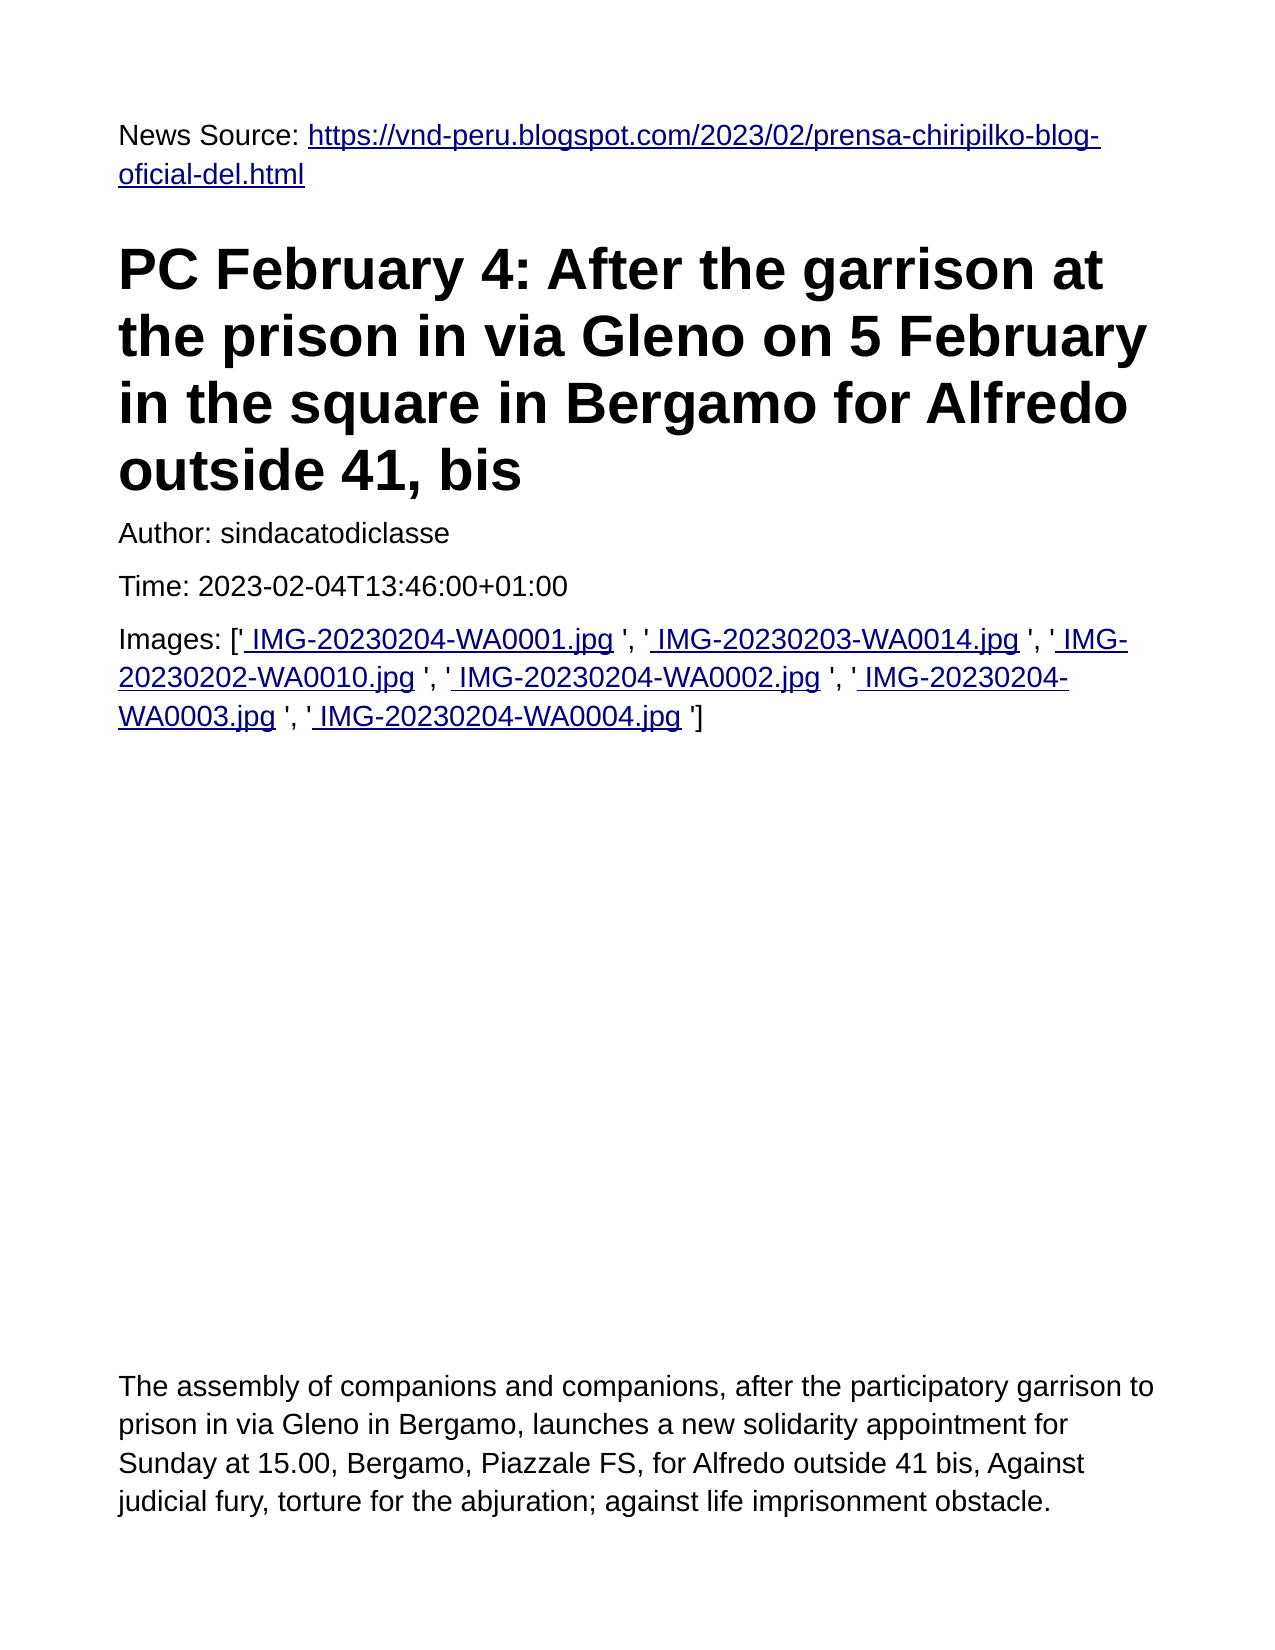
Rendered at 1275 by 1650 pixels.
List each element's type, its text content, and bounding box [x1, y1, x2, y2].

text News Source: https://vnd-peru.blogspot.com/2023/02/prensa-chiripilko-blog-oficial-del.html [118, 118, 1157, 190]
text The assembly of companions and companions, after the participatory garrison to prison in via Gleno in Bergamo, launches a new solidarity appointment for Sunday at 15.00, Bergamo, Piazzale FS, for Alfredo outside 41 bis, Against judicial fury, torture for the abjuration; against life imprisonment obstacle. [118, 752, 1157, 1518]
text Time: 2023-02-04T13:46:00+01:00 [118, 569, 1157, 602]
text Images: [' IMG-20230204-WA0001.jpg ', ' IMG-20230203-WA0014.jpg ', ' IMG-20230202-WA0010.jpg ', ' IMG-20230204-WA0002.jpg ', ' IMG-20230204-WA0003.jpg ', ' IMG-20230204-WA0004.jpg '] [118, 622, 1157, 732]
text Author: sindacatodiclasse [118, 516, 1157, 549]
subtitle PC February 4: After the garrison at the prison in via Gleno on 5 February in the square in Bergamo for Alfredo outside 41, bis [118, 235, 1157, 503]
